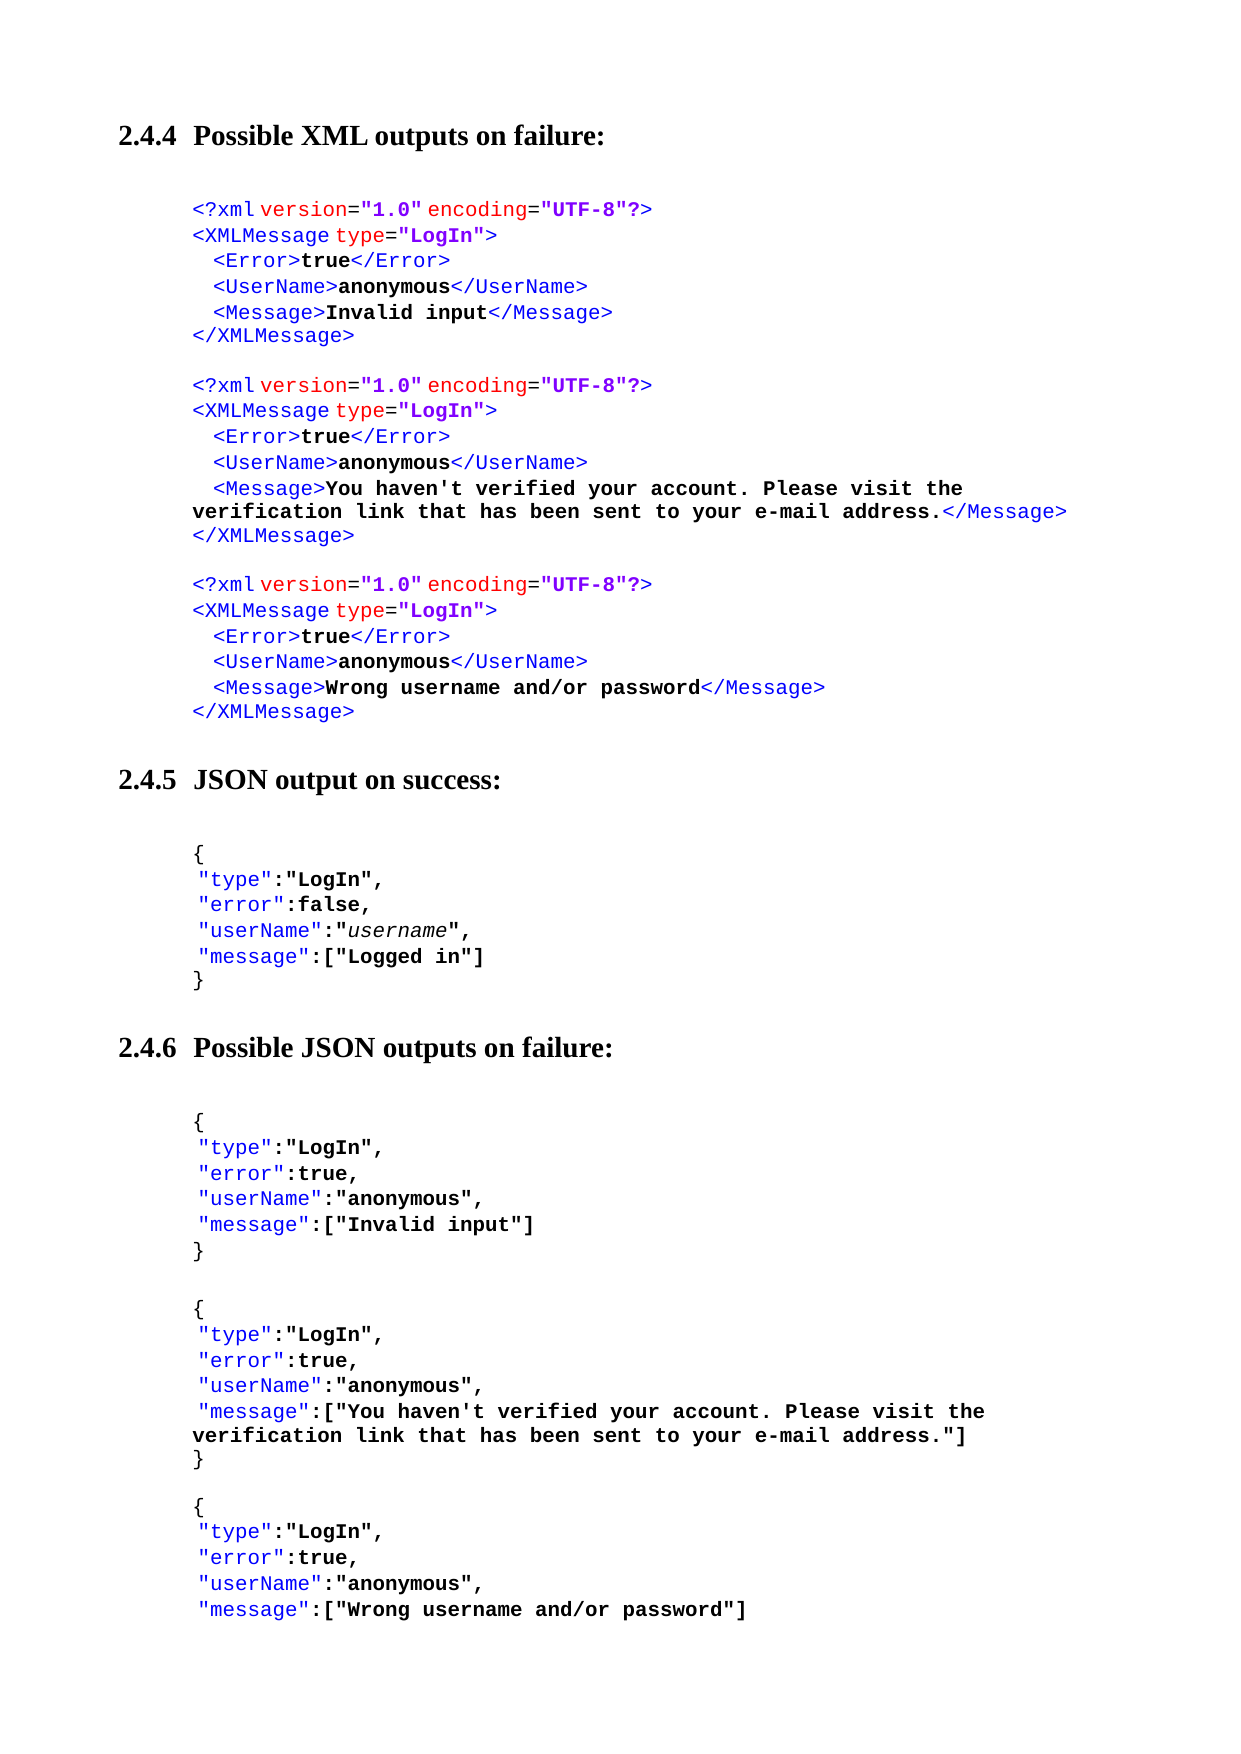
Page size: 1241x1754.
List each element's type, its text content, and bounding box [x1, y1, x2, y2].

text { "type":"LogIn", "error":true, "userName":"anonymous", "message":["Invalid input"] } { "type":"LogIn", "error":true, "userName":"anonymous", "message":["You haven't verified your account. Please visit the verification link that has been sent to your e-mail address."] } { "type":"LogIn", "error":true, "userName":"anonymous", "message":["Wrong username and/or password"] [118, 1077, 1122, 1622]
subtitle Possible JSON outputs on failure: [118, 1031, 1122, 1064]
text { "type":"LogIn", "error":false, "userName":"username", "message":["Logged in"] } [118, 808, 1122, 993]
subtitle JSON output on success: [118, 762, 1122, 796]
text <?xml version="1.0" encoding="UTF-8"?> <XMLMessage type="LogIn"> <Error>true</Error> <UserName>anonymous</UserName> <Message>Invalid input</Message> </XMLMessage> <?xml version="1.0" encoding="UTF-8"?> <XMLMessage type="LogIn"> <Error>true</Error> <UserName>anonymous</UserName> <Message>You haven't verified your account. Please visit the verification link that has been sent to your e-mail address.</Message> </XMLMessage> <?xml version="1.0" encoding="UTF-8"?> <XMLMessage type="LogIn"> <Error>true</Error> <UserName>anonymous</UserName> <Message>Wrong username and/or password</Message> </XMLMessage> [118, 164, 1122, 724]
subtitle Possible XML outputs on failure: [118, 118, 1122, 152]
